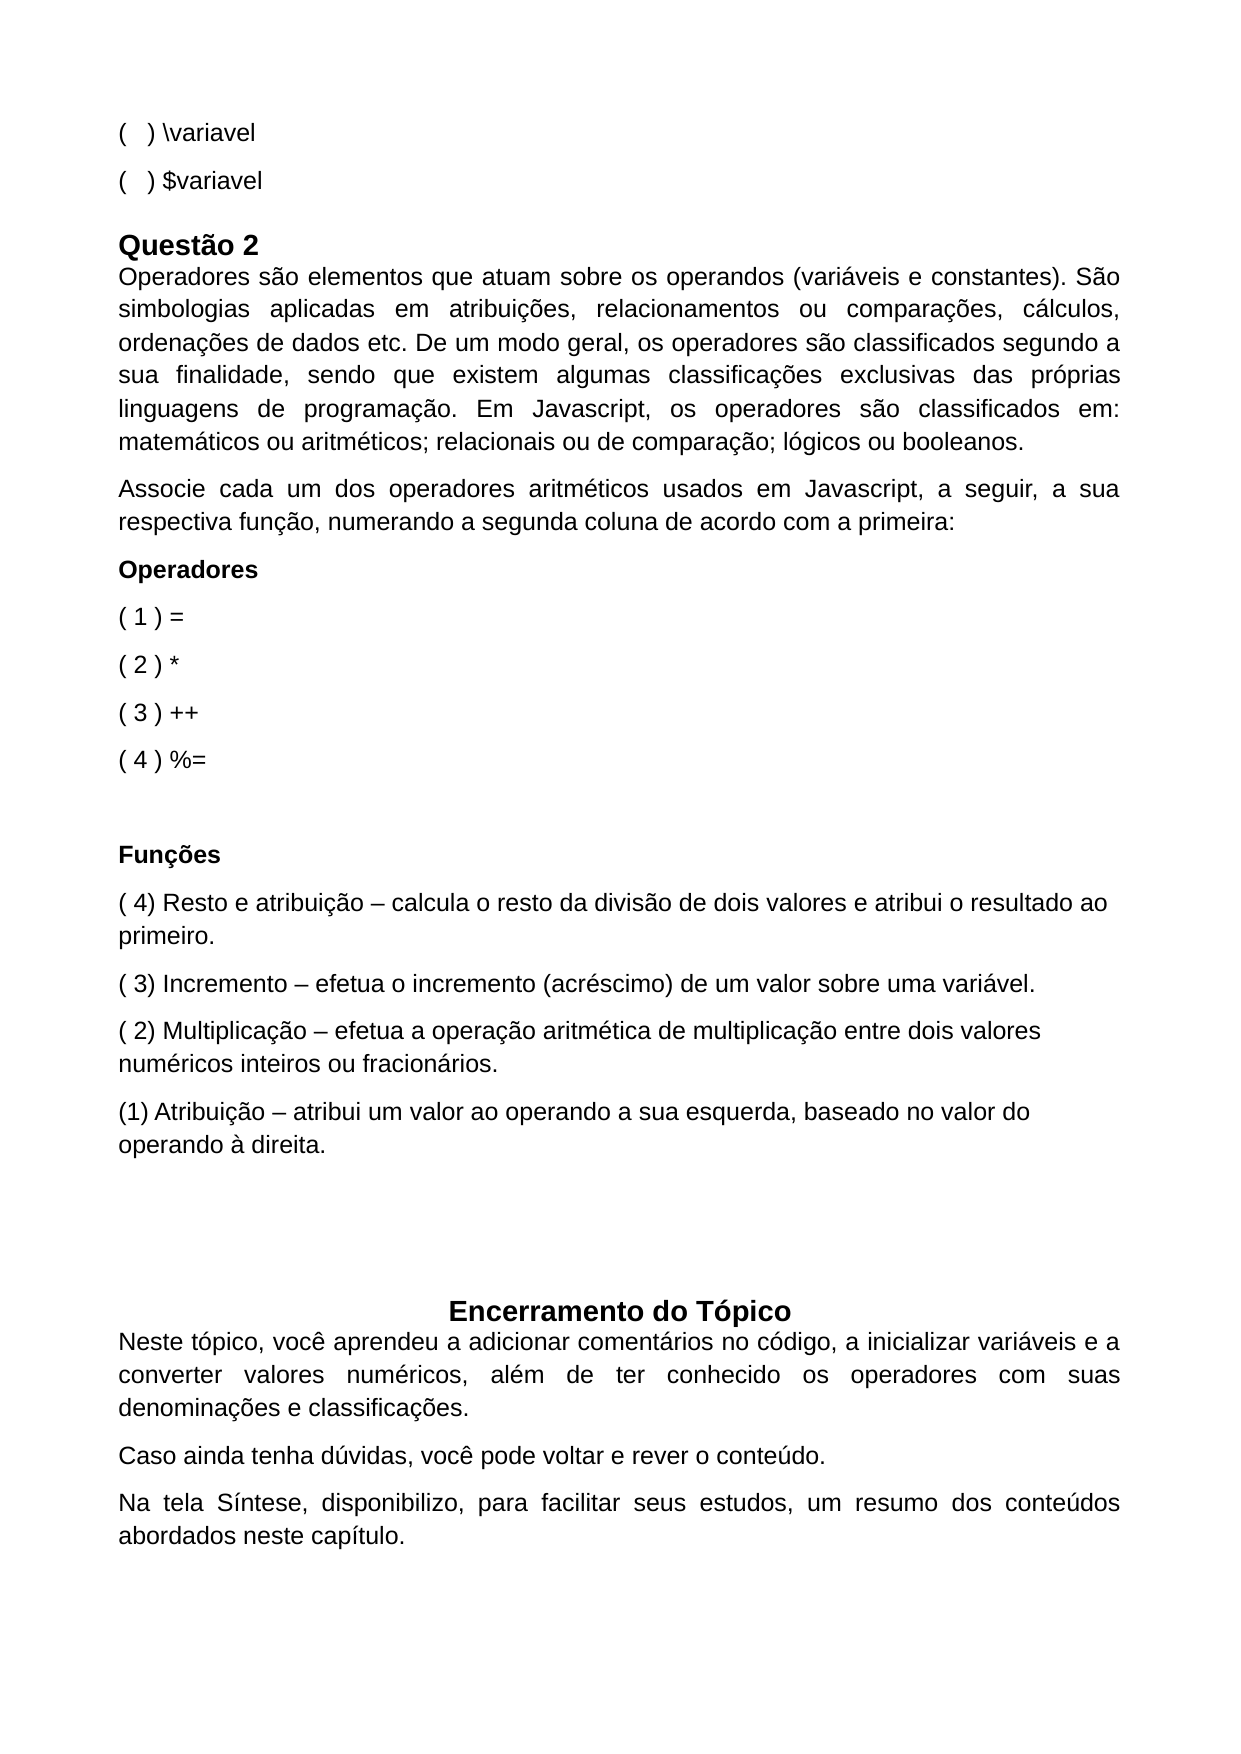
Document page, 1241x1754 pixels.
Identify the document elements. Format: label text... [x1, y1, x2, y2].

text ( 2) Multiplicação – efetua a operação aritmética de multiplicação entre dois valores numéricos inteiros ou fracionários. [118, 1016, 1122, 1078]
text ( ) \variavel [118, 118, 1122, 147]
text ( 3) Incremento – efetua o incremento (acréscimo) de um valor sobre uma variável. [118, 969, 1122, 997]
text ( 3 ) ++ [118, 698, 1122, 726]
text ( 1 ) = [118, 602, 1122, 631]
subtitle Questão 2 [118, 228, 1122, 261]
text Funções [118, 840, 1122, 869]
text ( ) $variavel [118, 166, 1122, 194]
text (1) Atribuição – atribui um valor ao operando a sua esquerda, baseado no valor do operando à direita. [118, 1097, 1122, 1159]
text Operadores [118, 555, 1122, 583]
text Associe cada um dos operadores aritméticos usados em Javascript, a seguir, a sua respectiva função, numerando a segunda coluna de acordo com a primeira: [118, 474, 1122, 536]
text Caso ainda tenha dúvidas, você pode voltar e rever o conteúdo. [118, 1441, 1122, 1469]
subtitle Encerramento do Tópico [118, 1293, 1122, 1327]
text Neste tópico, você aprendeu a adicionar comentários no código, a inicializar variáveis e a converter valores numéricos, além de ter conhecido os operadores com suas denominações e classificações. [118, 1327, 1122, 1422]
text ( 4) Resto e atribuição – calcula o resto da divisão de dois valores e atribui o resultado ao primeiro. [118, 888, 1122, 950]
text Na tela Síntese, disponibilizo, para facilitar seus estudos, um resumo dos conteúdos abordados neste capítulo. [118, 1488, 1122, 1550]
text ( 4 ) %= [118, 745, 1122, 774]
text ( 2 ) * [118, 650, 1122, 679]
text Operadores são elementos que atuam sobre os operandos (variáveis e constantes). São simbologias aplicadas em atribuições, relacionamentos ou comparações, cálculos, ordenações de dados etc. De um modo geral, os operadores são classificados segundo a sua finalidade, sendo que existem algumas classificações exclusivas das próprias linguagens de programação. Em Javascript, os operadores são classificados em: matemáticos ou aritméticos; relacionais ou de comparação; lógicos ou booleanos. [118, 261, 1122, 455]
